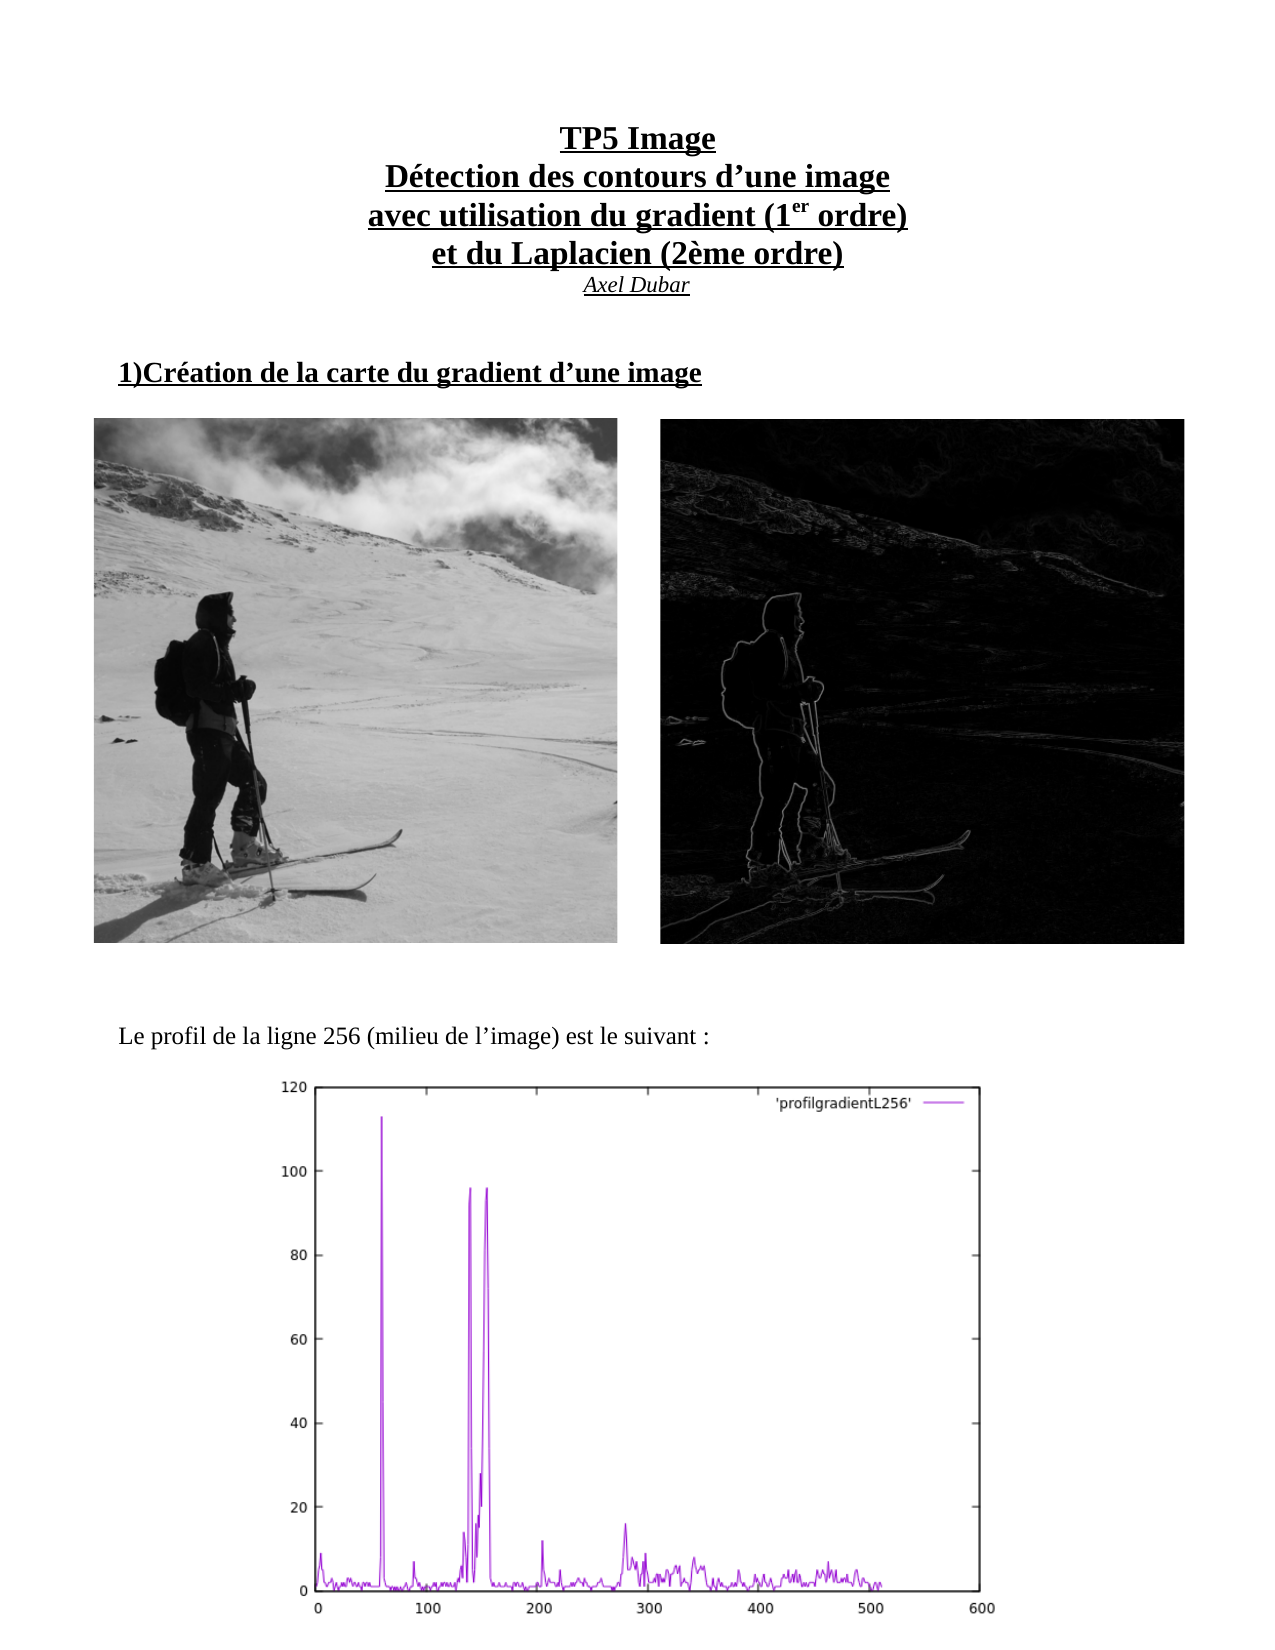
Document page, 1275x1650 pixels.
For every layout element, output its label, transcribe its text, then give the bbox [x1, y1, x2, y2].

text et du Laplacien (2ème ordre) [118, 233, 1157, 271]
text Axel Dubar [118, 271, 1157, 298]
text avec utilisation du gradient (1er ordre) [118, 195, 1157, 233]
picture [660, 419, 1185, 944]
picture [262, 1069, 1004, 1625]
text Le profil de la ligne 256 (milieu de l’image) est le suivant : [118, 1021, 1157, 1050]
picture [93, 418, 618, 943]
text TP5 Image [118, 118, 1157, 156]
text Détection des contours d’une image [118, 156, 1157, 195]
text 1)Création de la carte du gradient d’une image [118, 355, 1157, 389]
